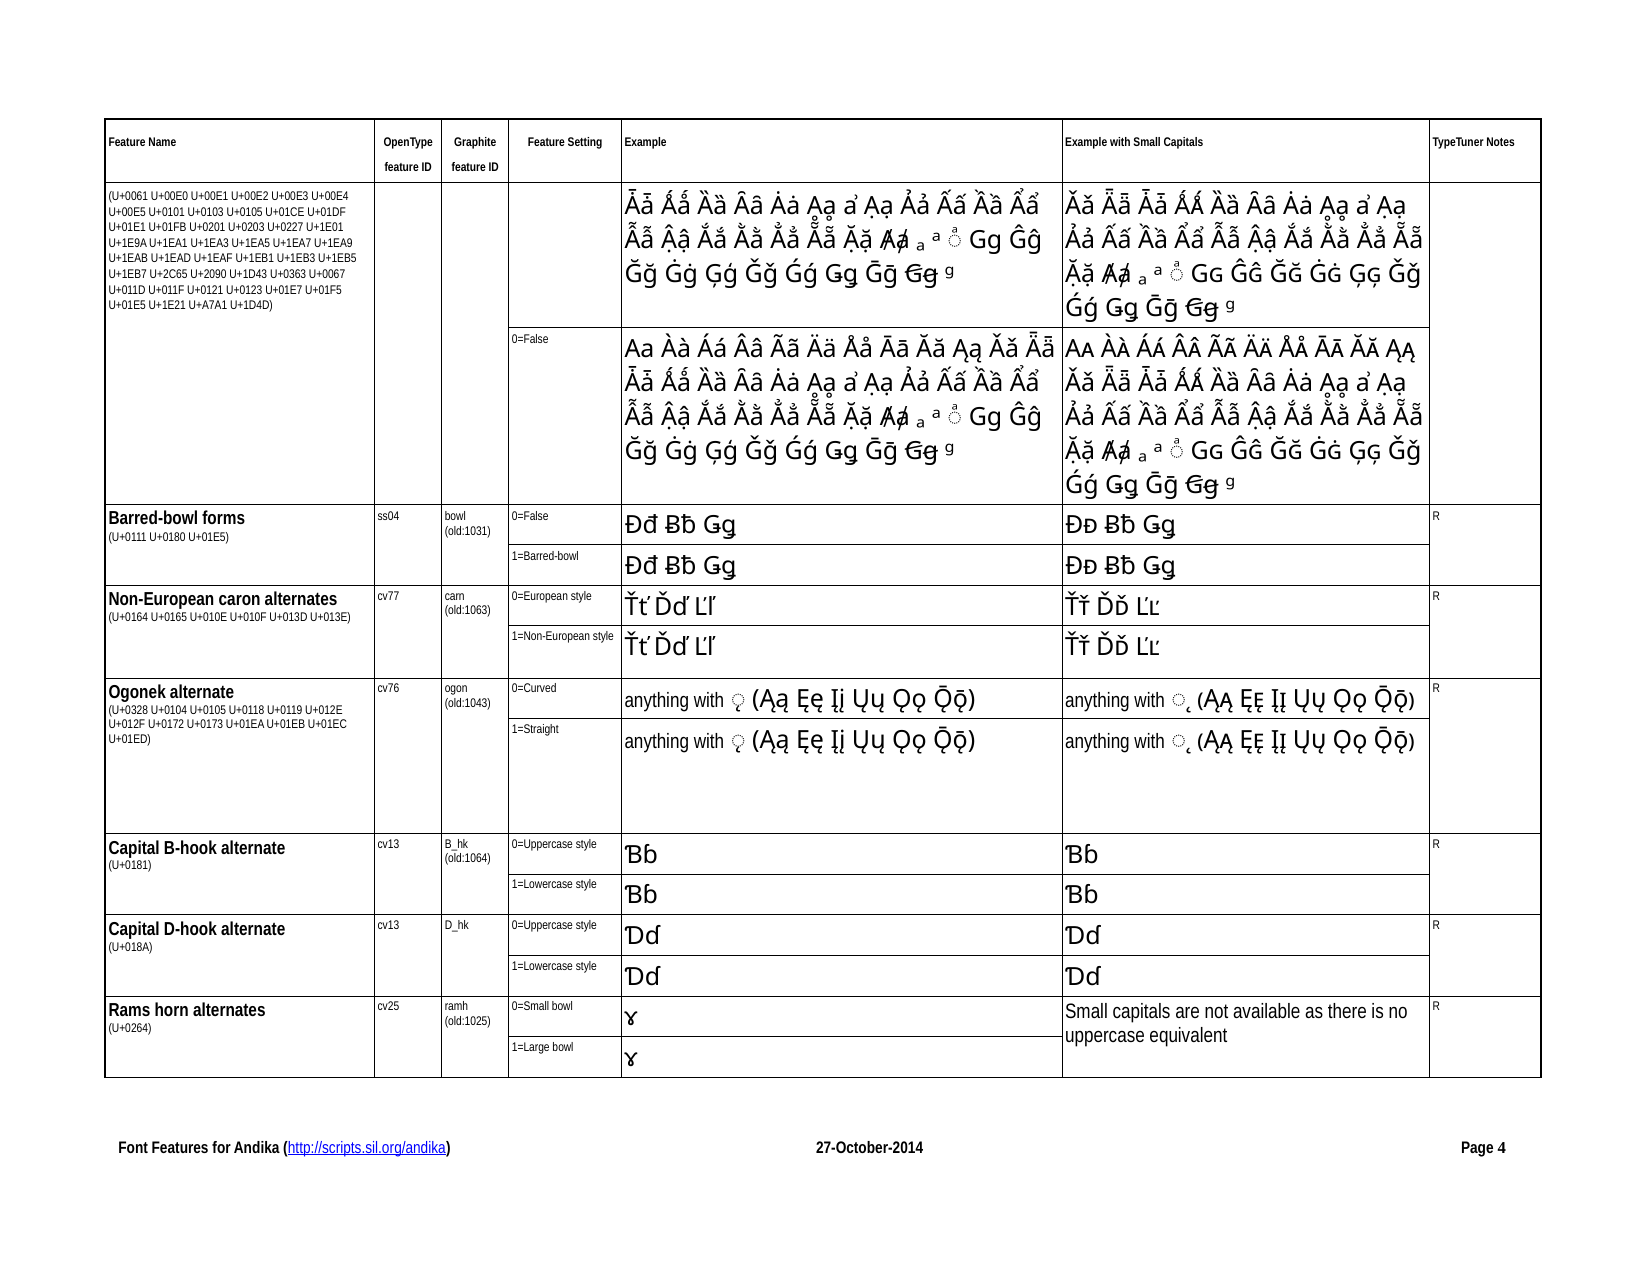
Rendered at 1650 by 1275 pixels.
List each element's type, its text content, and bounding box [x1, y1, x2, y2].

table_cell 1=Lowercase style [509, 875, 621, 914]
table_cell Small capitals are not available as there is no uppercase equivalent [1063, 997, 1429, 1077]
table_cell Capital B-hook alternate (U+0181) [106, 834, 374, 914]
table_cell Ɓɓ [1063, 875, 1429, 914]
table_cell Rams horn alternates (U+0264) [106, 997, 374, 1077]
table_cell Barred-bowl forms (U+0111 U+0180 U+01E5) [106, 505, 374, 585]
table_cell Ɓɓ [1063, 834, 1429, 874]
table_cell R [1430, 997, 1540, 1077]
table_cell 0=Small bowl [509, 997, 621, 1036]
table_cell Ťť Ďď Ľľ [622, 586, 1062, 625]
table_cell Ǡǡ Ǻǻ Ȁȁ Ȃȃ Ȧȧ Ḁḁ ẚ Ạạ Ảả Ấấ Ầầ Ẩẩ Ẫẫ Ậậ Ắắ Ằằ Ẳẳ Ẵẵ Ặặ Ⱥⱥ ₐ ᵃ ◌ͣ Gg Ĝĝ Ğğ Ġġ Ģģ Ǧǧ Ǵǵ Ǥǥ Ḡḡ Ꞡꞡ ᵍ [622, 183, 1062, 327]
table_cell cv13 [375, 834, 441, 914]
table_header Feature Setting [509, 120, 621, 182]
table_cell cv76 [375, 679, 441, 833]
table_header OpenType feature ID [375, 120, 441, 182]
table_cell 0=False [509, 505, 621, 544]
table_cell Non-European caron alternates (U+0164 U+0165 U+010E U+010F U+013D U+013E) [106, 586, 374, 678]
table_cell ɤ [622, 1037, 1062, 1077]
table_cell [375, 183, 441, 503]
table_header Example with Small Capitals [1063, 120, 1429, 182]
table_header TypeTuner Notes [1430, 120, 1540, 182]
table_header Graphite feature ID [442, 120, 508, 182]
table_cell R [1430, 679, 1540, 833]
table_cell Ɓɓ [622, 875, 1062, 914]
table_cell B_hk (old:1064) [442, 834, 508, 914]
table_cell Ťť Ďď Ľľ [1063, 626, 1429, 678]
table_cell Ťť Ďď Ľľ [622, 626, 1062, 678]
table_cell bowl (old:1031) [442, 505, 508, 585]
table_cell 0=False [509, 328, 621, 503]
table_cell 1=Large bowl [509, 1037, 621, 1077]
table_cell 1=Straight [509, 719, 621, 833]
table_cell Aa Àà Áá Ââ Ãã Ää Åå Āā Ăă Ąą Ǎǎ Ǟǟ Ǡǡ Ǻǻ Ȁȁ Ȃȃ Ȧȧ Ḁḁ ẚ Ạạ Ảả Ấấ Ầầ Ẩẩ Ẫẫ Ậậ Ắắ Ằằ Ẳẳ Ẵẵ Ặặ Ⱥⱥ ₐ ᵃ ◌ͣ Gg Ĝĝ Ğğ Ġġ Ģģ Ǧǧ Ǵǵ Ǥǥ Ḡḡ Ꞡꞡ ᵍ [1063, 328, 1429, 503]
table_cell 0=Uppercase style [509, 834, 621, 874]
table_cell cv25 [375, 997, 441, 1077]
table_cell Ǎǎ Ǟǟ Ǡǡ Ǻǻ Ȁȁ Ȃȃ Ȧȧ Ḁḁ ẚ Ạạ Ảả Ấấ Ầầ Ẩẩ Ẫẫ Ậậ Ắắ Ằằ Ẳẳ Ẵẵ Ặặ Ⱥⱥ ₐ ᵃ ◌ͣ Gg Ĝĝ Ğğ Ġġ Ģģ Ǧǧ Ǵǵ Ǥǥ Ḡḡ Ꞡꞡ ᵍ [1063, 183, 1429, 327]
table_cell 1=Lowercase style [509, 956, 621, 996]
table_cell [442, 183, 508, 503]
table_cell ss04 [375, 505, 441, 585]
table_cell Capital D-hook alternate (U+018A) [106, 915, 374, 996]
table_header Feature Name [106, 120, 374, 182]
table_cell anything with ◌̨ (Ąą Ęę Įį Ųų Ǫǫ Ǭǭ) [622, 719, 1062, 833]
table_cell ramh (old:1025) [442, 997, 508, 1077]
table_cell Ɗɗ [622, 915, 1062, 955]
table_cell anything with ◌̨ (Ąą Ęę Įį Ųų Ǫǫ Ǭǭ) [1063, 719, 1429, 833]
table_cell 0=Uppercase style [509, 915, 621, 955]
table_cell anything with ◌̨ (Ąą Ęę Įį Ųų Ǫǫ Ǭǭ) [622, 679, 1062, 718]
table_cell carn (old:1063) [442, 586, 508, 678]
table_cell R [1430, 834, 1540, 914]
table_cell R [1430, 915, 1540, 996]
table_cell R [1430, 586, 1540, 678]
table_cell D_hk [442, 915, 508, 996]
table_cell 0=European style [509, 586, 621, 625]
table_cell cv77 [375, 586, 441, 678]
table_cell Ogonek alternate (U+0328 U+0104 U+0105 U+0118 U+0119 U+012E U+012F U+0172 U+0173 U+01EA U+01EB U+01EC U+01ED) [106, 679, 374, 833]
table_cell Đđ Ƀƀ Ǥǥ [1063, 505, 1429, 544]
table_cell Aa Àà Áá Ââ Ãã Ää Åå Āā Ăă Ąą Ǎǎ Ǟǟ Ǡǡ Ǻǻ Ȁȁ Ȃȃ Ȧȧ Ḁḁ ẚ Ạạ Ảả Ấấ Ầầ Ẩẩ Ẫẫ Ậậ Ắắ Ằằ Ẳẳ Ẵẵ Ặặ Ⱥⱥ ₐ ᵃ ◌ͣ Gg Ĝĝ Ğğ Ġġ Ģģ Ǧǧ Ǵǵ Ǥǥ Ḡḡ Ꞡꞡ ᵍ [622, 328, 1062, 503]
table_cell Đđ Ƀƀ Ǥǥ [622, 505, 1062, 544]
table_cell [509, 183, 621, 327]
table_cell R [1430, 505, 1540, 585]
table_cell (U+0061 U+00E0 U+00E1 U+00E2 U+00E3 U+00E4 U+00E5 U+0101 U+0103 U+0105 U+01CE U+01DF U+01E1 U+01FB U+0201 U+0203 U+0227 U+1E01 U+1E9A U+1EA1 U+1EA3 U+1EA5 U+1EA7 U+1EA9 U+1EAB U+1EAD U+1EAF U+1EB1 U+1EB3 U+1EB5 U+1EB7 U+2C65 U+2090 U+1D43 U+0363 U+0067 U+011D U+011F U+0121 U+0123 U+01E7 U+01F5 U+01E5 U+1E21 U+A7A1 U+1D4D) [106, 183, 374, 503]
table_cell Đđ Ƀƀ Ǥǥ [1063, 545, 1429, 585]
table_cell Đđ Ƀƀ Ǥǥ [622, 545, 1062, 585]
table_cell Ťť Ďď Ľľ [1063, 586, 1429, 625]
table_cell Ɗɗ [622, 956, 1062, 996]
table_cell Ɗɗ [1063, 915, 1429, 955]
table_cell Ɓɓ [622, 834, 1062, 874]
table_cell ɤ [622, 997, 1062, 1036]
table_cell anything with ◌̨ (Ąą Ęę Įį Ųų Ǫǫ Ǭǭ) [1063, 679, 1429, 718]
table_cell ogon (old:1043) [442, 679, 508, 833]
table_header Example [622, 120, 1062, 182]
table_cell cv13 [375, 915, 441, 996]
table_cell 1=Non-European style [509, 626, 621, 678]
table_cell 1=Barred-bowl [509, 545, 621, 585]
table_cell [1430, 183, 1540, 503]
table_cell 0=Curved [509, 679, 621, 718]
table_cell Ɗɗ [1063, 956, 1429, 996]
